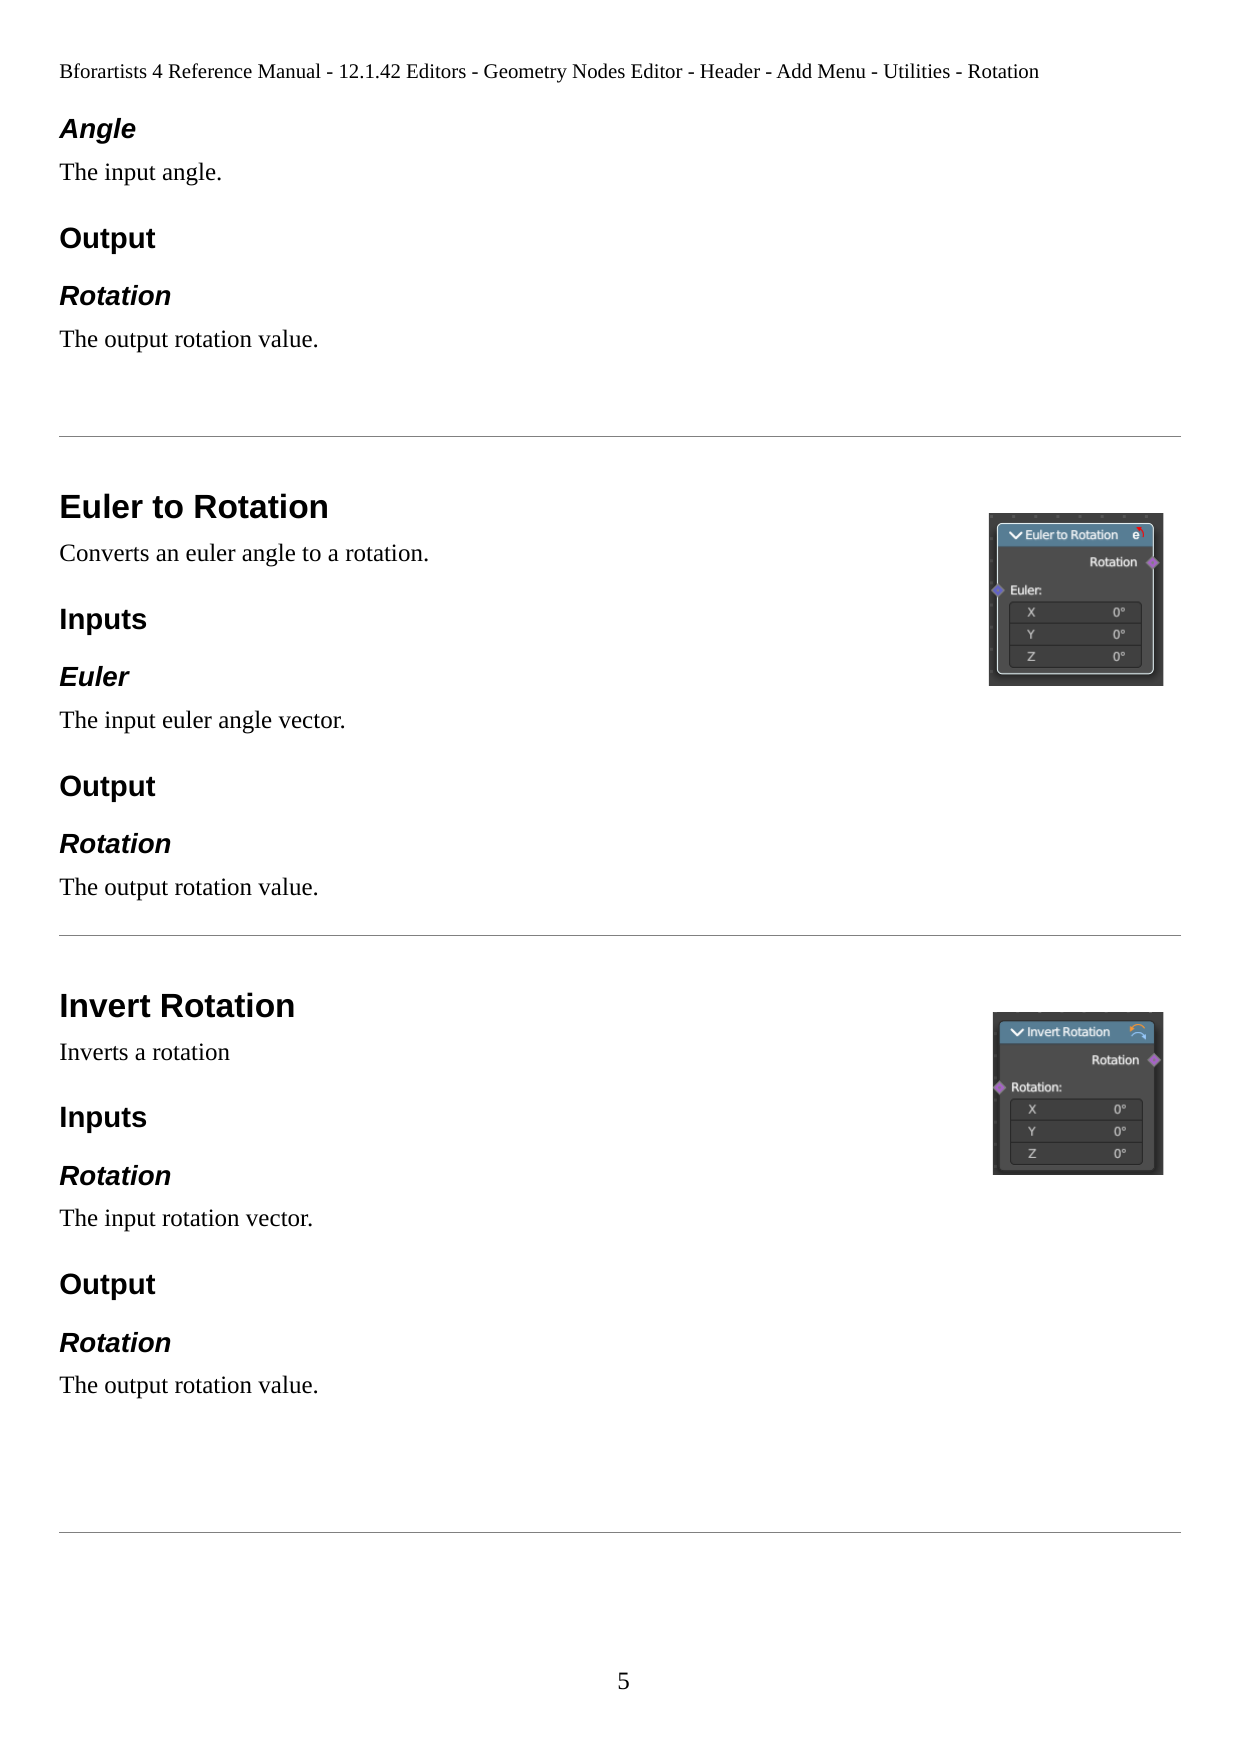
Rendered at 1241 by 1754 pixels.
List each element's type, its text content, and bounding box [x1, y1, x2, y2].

subtitle Angle [59, 113, 1181, 144]
subtitle Inputs [59, 1100, 992, 1134]
text The input rotation vector. [59, 1203, 1181, 1232]
text The output rotation value. [59, 1370, 1181, 1399]
text Inverts a rotation [59, 1037, 992, 1066]
subtitle Output [59, 221, 1181, 254]
text The input angle. [59, 157, 1181, 186]
text The output rotation value. [59, 872, 1181, 900]
text Converts an euler angle to a rotation. [59, 538, 988, 567]
subtitle Output [59, 768, 1181, 802]
text The input euler angle vector. [59, 705, 1181, 733]
subtitle Rotation [59, 1326, 1181, 1358]
subtitle Rotation [59, 1159, 1181, 1191]
subtitle Invert Rotation [59, 986, 1181, 1024]
subtitle Rotation [59, 279, 1181, 311]
subtitle [1164, 1100, 1181, 1134]
text The output rotation value. [59, 324, 1181, 352]
subtitle Euler [59, 660, 1181, 692]
picture [988, 513, 1164, 686]
subtitle [1164, 602, 1181, 635]
subtitle Inputs [59, 602, 988, 635]
text [1164, 1037, 1181, 1066]
subtitle Output [59, 1267, 1181, 1301]
subtitle Rotation [59, 827, 1181, 859]
subtitle Euler to Rotation [59, 487, 1181, 526]
picture [992, 1012, 1164, 1175]
